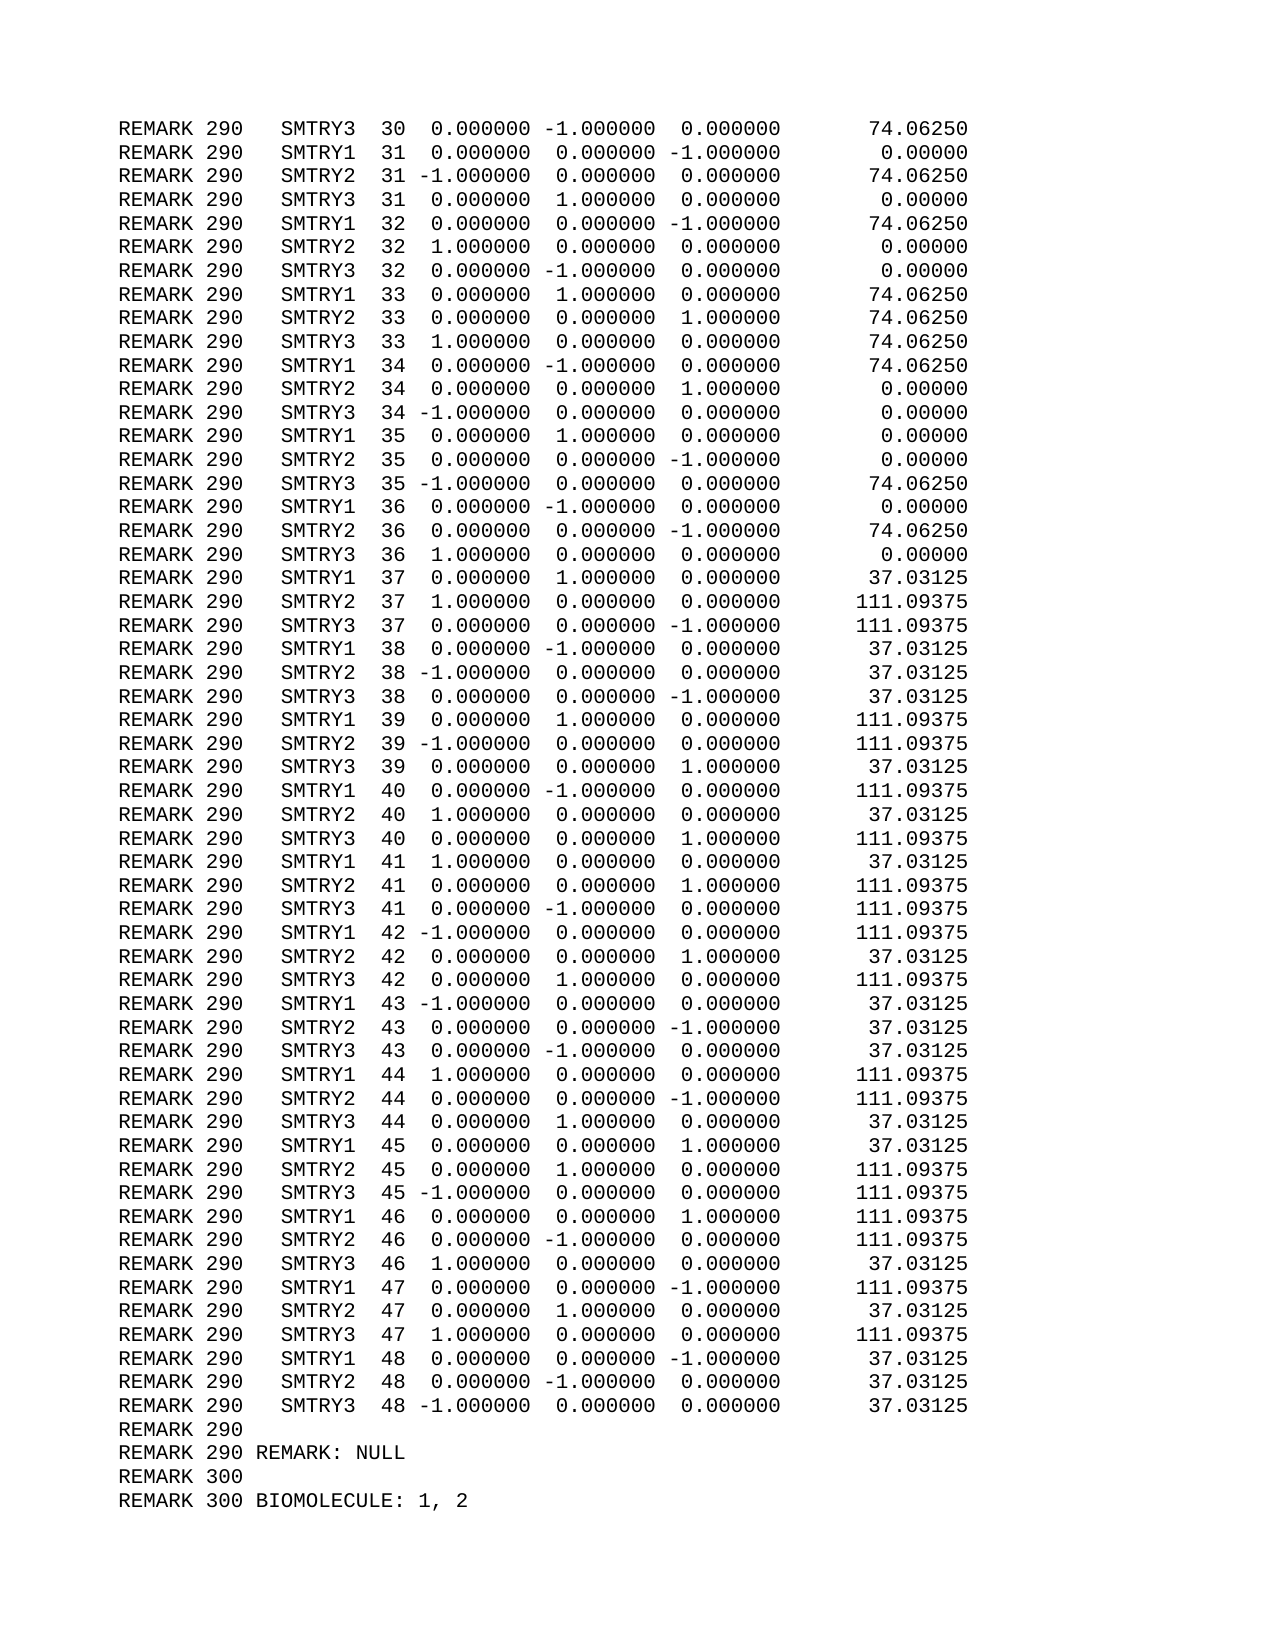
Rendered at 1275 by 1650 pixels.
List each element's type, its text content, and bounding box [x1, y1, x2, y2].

text REMARK 290 SMTRY1 44 1.000000 0.000000 0.000000 111.09375 [118, 1064, 1157, 1088]
text REMARK 290 SMTRY3 44 0.000000 1.000000 0.000000 37.03125 [118, 1111, 1157, 1135]
text REMARK 290 SMTRY3 36 1.000000 0.000000 0.000000 0.00000 [118, 544, 1157, 567]
text REMARK 290 SMTRY2 37 1.000000 0.000000 0.000000 111.09375 [118, 591, 1157, 615]
text REMARK 290 SMTRY1 45 0.000000 0.000000 1.000000 37.03125 [118, 1135, 1157, 1158]
text REMARK 290 SMTRY2 31 -1.000000 0.000000 0.000000 74.06250 [118, 165, 1157, 189]
text REMARK 300 BIOMOLECULE: 1, 2 [118, 1489, 1157, 1513]
text REMARK 290 SMTRY2 36 0.000000 0.000000 -1.000000 74.06250 [118, 520, 1157, 544]
text REMARK 290 SMTRY2 38 -1.000000 0.000000 0.000000 37.03125 [118, 662, 1157, 686]
text REMARK 290 SMTRY2 44 0.000000 0.000000 -1.000000 111.09375 [118, 1088, 1157, 1111]
text REMARK 290 SMTRY3 45 -1.000000 0.000000 0.000000 111.09375 [118, 1182, 1157, 1206]
text REMARK 290 SMTRY3 43 0.000000 -1.000000 0.000000 37.03125 [118, 1040, 1157, 1064]
text REMARK 290 SMTRY1 43 -1.000000 0.000000 0.000000 37.03125 [118, 993, 1157, 1017]
text REMARK 290 SMTRY1 42 -1.000000 0.000000 0.000000 111.09375 [118, 922, 1157, 946]
text REMARK 290 SMTRY1 32 0.000000 0.000000 -1.000000 74.06250 [118, 213, 1157, 236]
text REMARK 290 SMTRY3 33 1.000000 0.000000 0.000000 74.06250 [118, 331, 1157, 354]
text REMARK 290 SMTRY3 48 -1.000000 0.000000 0.000000 37.03125 [118, 1395, 1157, 1419]
text REMARK 290 SMTRY3 38 0.000000 0.000000 -1.000000 37.03125 [118, 686, 1157, 709]
text REMARK 290 SMTRY2 42 0.000000 0.000000 1.000000 37.03125 [118, 946, 1157, 969]
text REMARK 290 SMTRY1 47 0.000000 0.000000 -1.000000 111.09375 [118, 1277, 1157, 1300]
text REMARK 290 SMTRY3 32 0.000000 -1.000000 0.000000 0.00000 [118, 260, 1157, 284]
text REMARK 290 SMTRY2 45 0.000000 1.000000 0.000000 111.09375 [118, 1158, 1157, 1182]
text REMARK 290 SMTRY1 41 1.000000 0.000000 0.000000 37.03125 [118, 851, 1157, 875]
text REMARK 290 SMTRY3 35 -1.000000 0.000000 0.000000 74.06250 [118, 473, 1157, 496]
text REMARK 290 SMTRY2 33 0.000000 0.000000 1.000000 74.06250 [118, 307, 1157, 331]
text REMARK 290 SMTRY1 48 0.000000 0.000000 -1.000000 37.03125 [118, 1348, 1157, 1371]
text REMARK 290 SMTRY2 32 1.000000 0.000000 0.000000 0.00000 [118, 236, 1157, 260]
text REMARK 290 SMTRY1 31 0.000000 0.000000 -1.000000 0.00000 [118, 142, 1157, 165]
text REMARK 290 REMARK: NULL [118, 1442, 1157, 1466]
text REMARK 290 SMTRY3 41 0.000000 -1.000000 0.000000 111.09375 [118, 898, 1157, 922]
text REMARK 290 SMTRY3 40 0.000000 0.000000 1.000000 111.09375 [118, 827, 1157, 851]
text REMARK 290 SMTRY3 30 0.000000 -1.000000 0.000000 74.06250 [118, 118, 1157, 142]
text REMARK 290 SMTRY2 34 0.000000 0.000000 1.000000 0.00000 [118, 378, 1157, 402]
text REMARK 290 [118, 1419, 1157, 1442]
text REMARK 290 SMTRY3 34 -1.000000 0.000000 0.000000 0.00000 [118, 402, 1157, 426]
text REMARK 290 SMTRY2 46 0.000000 -1.000000 0.000000 111.09375 [118, 1229, 1157, 1253]
text REMARK 290 SMTRY1 40 0.000000 -1.000000 0.000000 111.09375 [118, 780, 1157, 804]
text REMARK 290 SMTRY3 31 0.000000 1.000000 0.000000 0.00000 [118, 189, 1157, 213]
text REMARK 300 [118, 1466, 1157, 1489]
text REMARK 290 SMTRY2 35 0.000000 0.000000 -1.000000 0.00000 [118, 449, 1157, 473]
text REMARK 290 SMTRY1 35 0.000000 1.000000 0.000000 0.00000 [118, 426, 1157, 449]
text REMARK 290 SMTRY2 40 1.000000 0.000000 0.000000 37.03125 [118, 804, 1157, 827]
text REMARK 290 SMTRY3 42 0.000000 1.000000 0.000000 111.09375 [118, 969, 1157, 993]
text REMARK 290 SMTRY3 37 0.000000 0.000000 -1.000000 111.09375 [118, 615, 1157, 638]
text REMARK 290 SMTRY2 48 0.000000 -1.000000 0.000000 37.03125 [118, 1371, 1157, 1395]
text REMARK 290 SMTRY2 47 0.000000 1.000000 0.000000 37.03125 [118, 1300, 1157, 1324]
text REMARK 290 SMTRY1 36 0.000000 -1.000000 0.000000 0.00000 [118, 496, 1157, 520]
text REMARK 290 SMTRY1 33 0.000000 1.000000 0.000000 74.06250 [118, 284, 1157, 307]
text REMARK 290 SMTRY2 43 0.000000 0.000000 -1.000000 37.03125 [118, 1017, 1157, 1040]
text REMARK 290 SMTRY1 38 0.000000 -1.000000 0.000000 37.03125 [118, 638, 1157, 662]
text REMARK 290 SMTRY3 39 0.000000 0.000000 1.000000 37.03125 [118, 757, 1157, 780]
text REMARK 290 SMTRY3 46 1.000000 0.000000 0.000000 37.03125 [118, 1253, 1157, 1277]
text REMARK 290 SMTRY1 37 0.000000 1.000000 0.000000 37.03125 [118, 567, 1157, 591]
text REMARK 290 SMTRY1 39 0.000000 1.000000 0.000000 111.09375 [118, 709, 1157, 733]
text REMARK 290 SMTRY1 46 0.000000 0.000000 1.000000 111.09375 [118, 1206, 1157, 1229]
text REMARK 290 SMTRY3 47 1.000000 0.000000 0.000000 111.09375 [118, 1324, 1157, 1348]
text REMARK 290 SMTRY2 41 0.000000 0.000000 1.000000 111.09375 [118, 875, 1157, 898]
text REMARK 290 SMTRY2 39 -1.000000 0.000000 0.000000 111.09375 [118, 733, 1157, 757]
text REMARK 290 SMTRY1 34 0.000000 -1.000000 0.000000 74.06250 [118, 354, 1157, 378]
